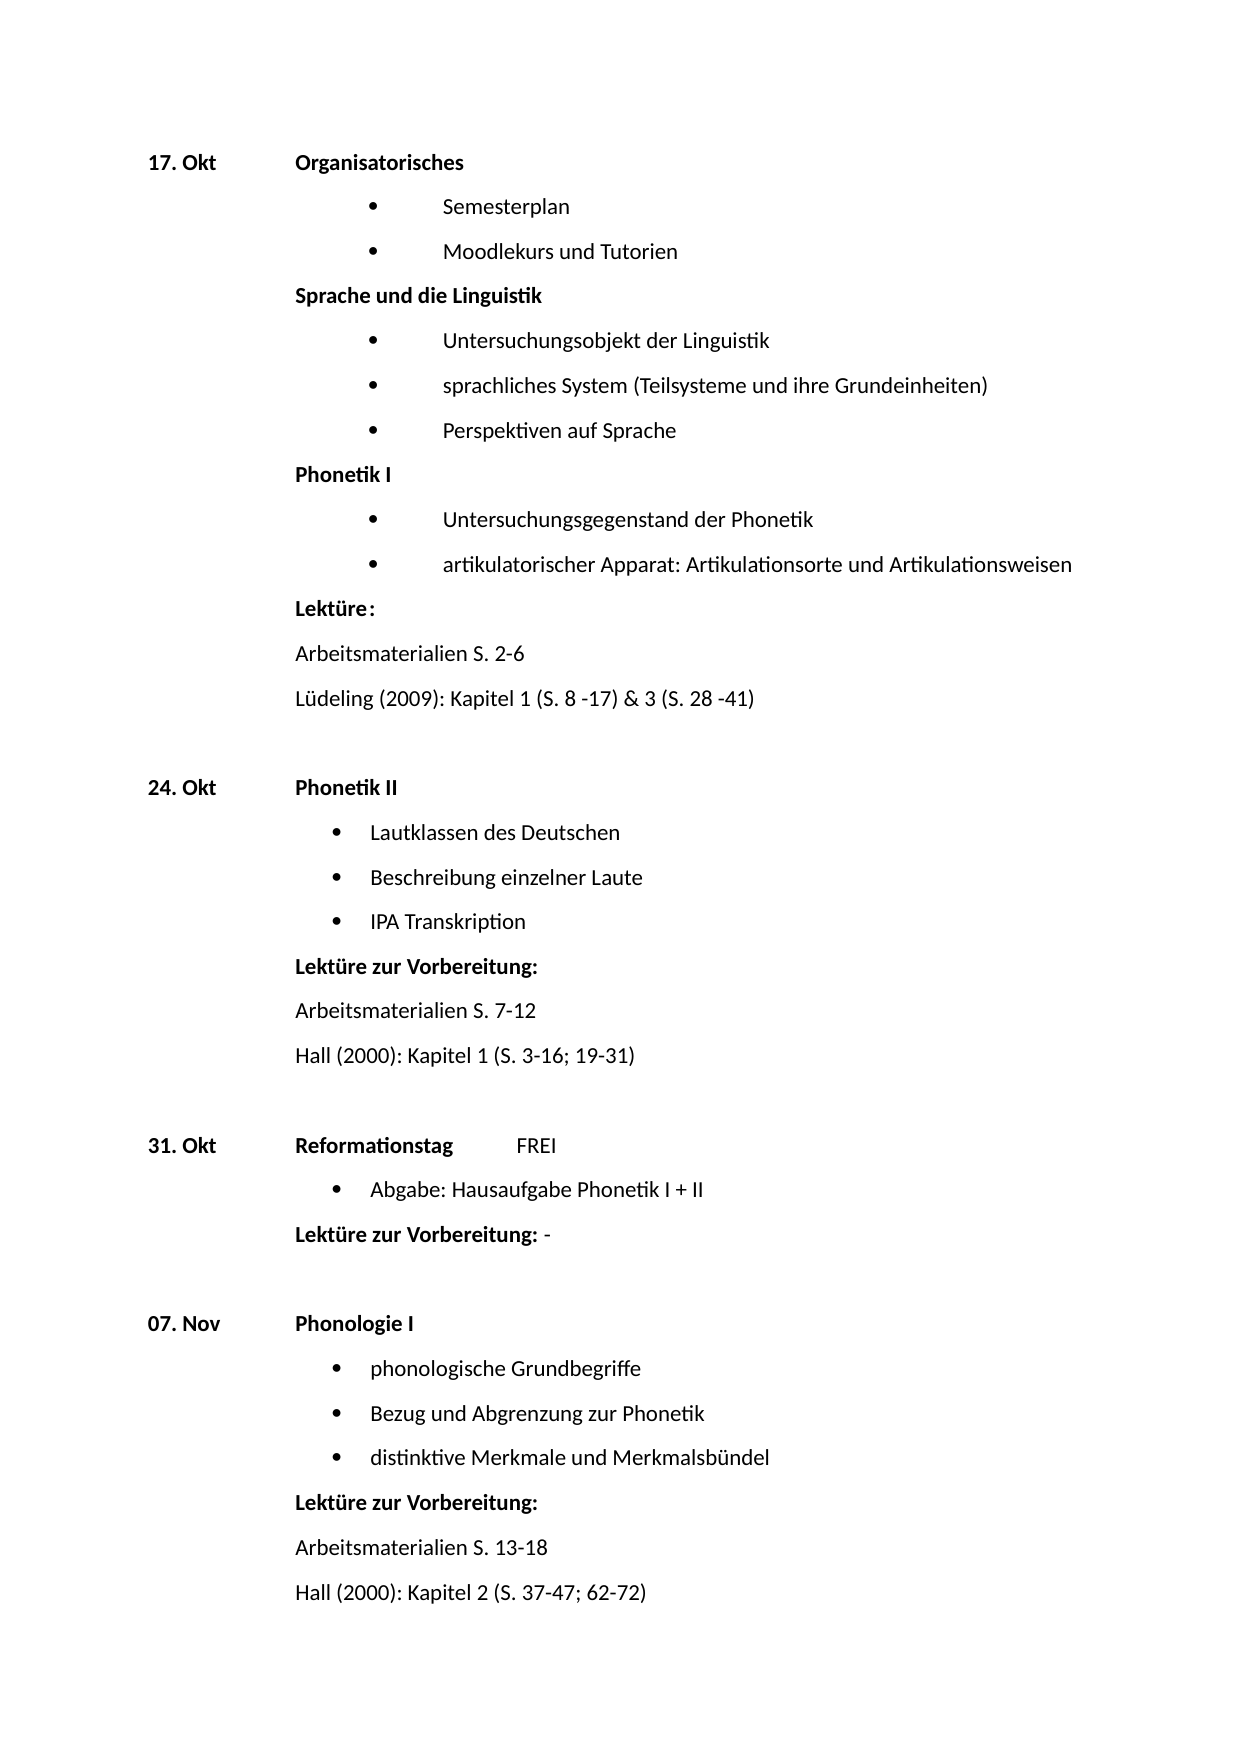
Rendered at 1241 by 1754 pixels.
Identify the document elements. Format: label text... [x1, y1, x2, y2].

text Lektüre zur Vorbereitung: [148, 952, 1093, 980]
text Arbeitsmaterialien S. 2-6 [221, 639, 1093, 667]
text Lektüre zur Vorbereitung: [148, 1488, 1093, 1516]
text Phonetik I [148, 460, 1093, 488]
text Arbeitsmaterialien S. 7-12 [148, 997, 1093, 1025]
list Semesterplan [369, 192, 1093, 220]
text Lektüre : [221, 594, 1093, 622]
list Untersuchungsgegenstand der Phonetik [369, 505, 1093, 533]
text 17. Okt Organisatorisches [148, 148, 1093, 176]
list phonologische Grundbegriffe [333, 1354, 1093, 1382]
text Arbeitsmaterialien S. 13-18 [221, 1533, 1093, 1561]
text 24. Okt Phonetik II [148, 773, 1093, 801]
list sprachliches System (Teilsysteme und ihre Grundeinheiten) [369, 371, 1093, 399]
text Hall (2000): Kapitel 2 (S. 37-47; 62-72) [148, 1578, 1093, 1606]
text Lüdeling (2009): Kapitel 1 (S. 8 -17) & 3 (S. 28 -41) [221, 684, 1093, 712]
list Perspektiven auf Sprache [369, 416, 1093, 444]
list distinktive Merkmale und Merkmalsbündel [333, 1443, 1093, 1472]
text 31. Okt Reformationstag FREI [148, 1131, 1093, 1159]
text 07. Nov Phonologie I [148, 1309, 1093, 1337]
text Hall (2000): Kapitel 1 (S. 3-16; 19-31) [148, 1041, 1093, 1069]
text Sprache und die Linguistik [148, 282, 1093, 310]
list Abgabe: Hausaufgabe Phonetik I + II [333, 1175, 1093, 1203]
list Lautklassen des Deutschen [333, 818, 1093, 846]
list Moodlekurs und Tutorien [369, 237, 1093, 265]
text Lektüre zur Vorbereitung: - [295, 1220, 1093, 1248]
list IPA Transkription [333, 907, 1093, 935]
list Bezug und Abgrenzung zur Phonetik [333, 1399, 1093, 1427]
list artikulatorischer Apparat: Artikulationsorte und Artikulationsweisen [369, 550, 1093, 578]
list Beschreibung einzelner Laute [333, 863, 1093, 891]
list Untersuchungsobjekt der Linguistik [369, 326, 1093, 354]
